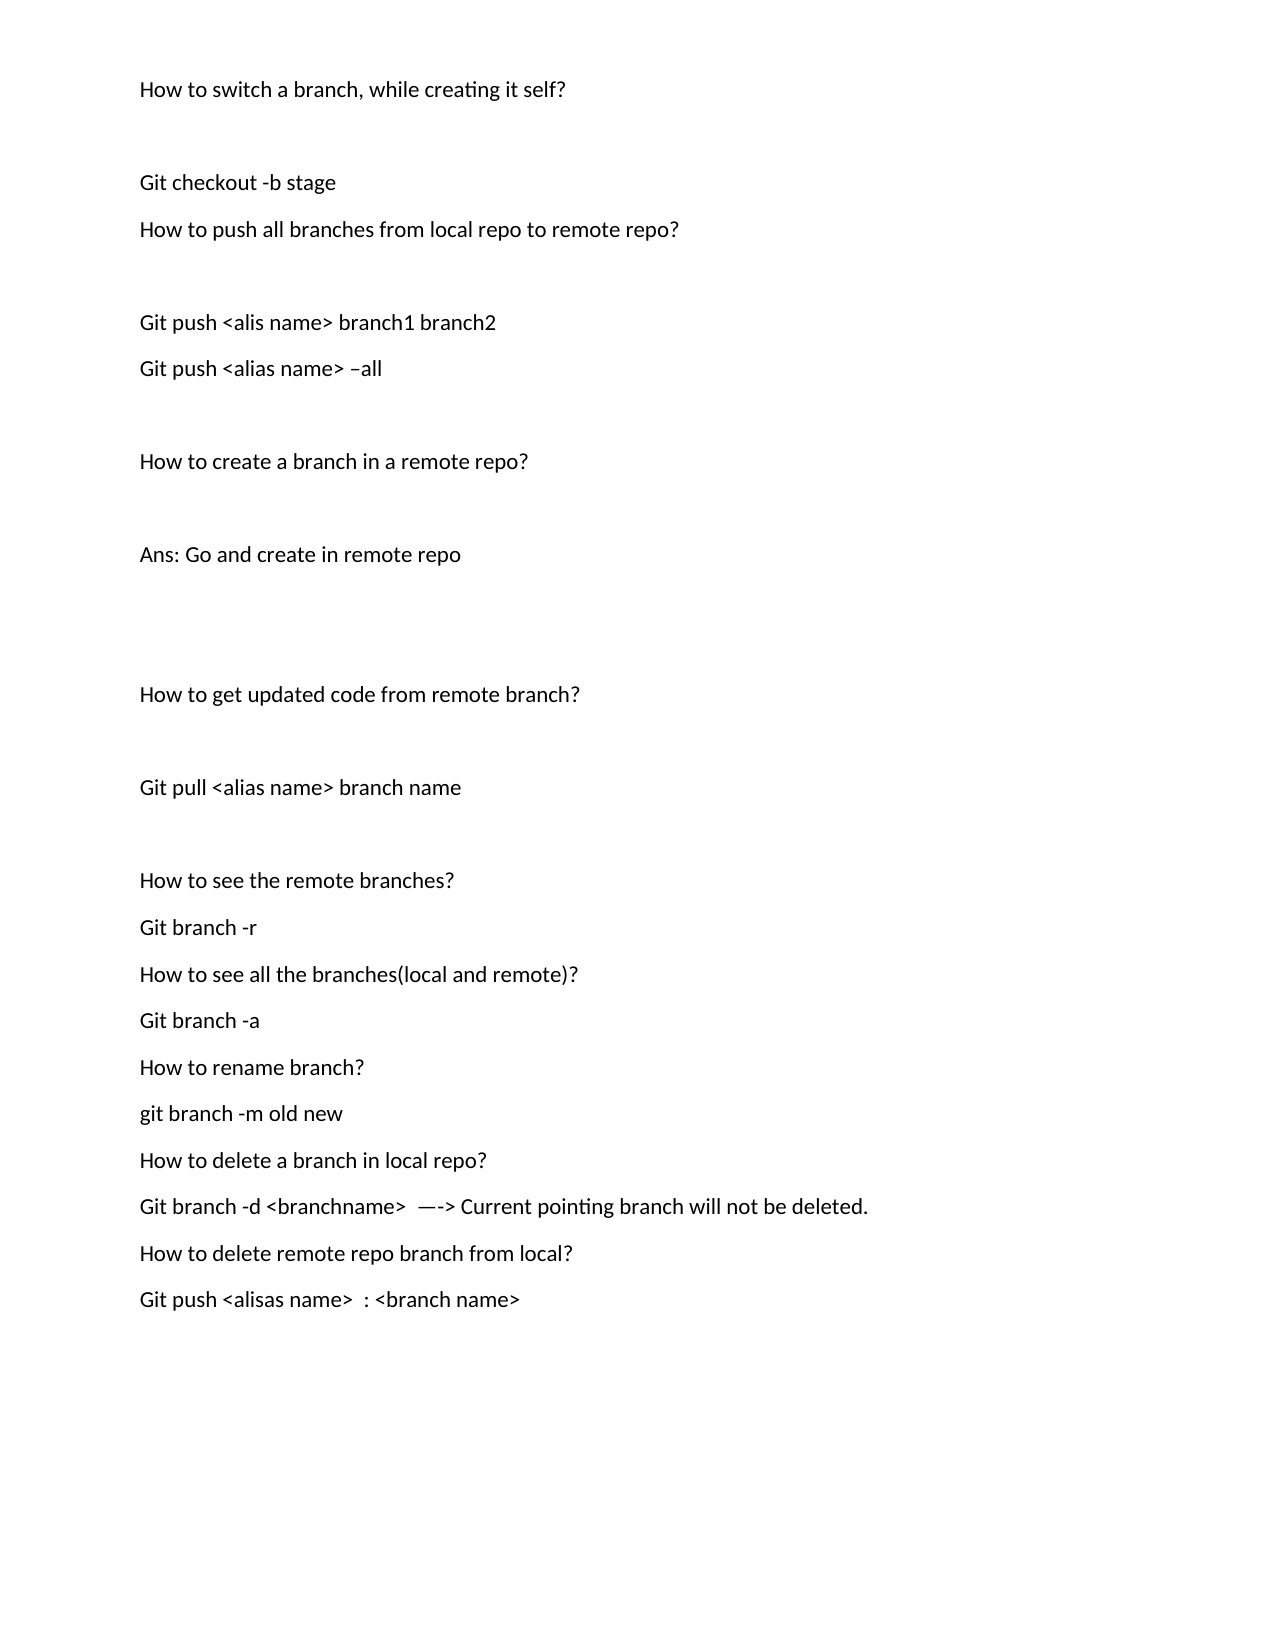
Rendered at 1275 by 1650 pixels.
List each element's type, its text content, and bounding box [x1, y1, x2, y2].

text Git push <alisas name> : <branch name> [139, 1286, 1171, 1314]
text Git branch -d <branchname> —-> Current pointing branch will not be deleted. [139, 1192, 1171, 1221]
text How to switch a branch, while creating it self? [139, 75, 1171, 103]
text Git pull <alias name> branch name [139, 773, 1171, 801]
text Ans: Go and create in remote repo [139, 541, 1171, 569]
text How to delete a branch in local repo? [139, 1146, 1171, 1174]
text git branch -m old new [139, 1099, 1171, 1127]
text Git push <alis name> branch1 branch2 [139, 308, 1171, 336]
text How to delete remote repo branch from local? [139, 1239, 1171, 1267]
text How to rename branch? [139, 1053, 1171, 1081]
text How to create a branch in a remote repo? [139, 447, 1171, 476]
text Git push <alias name> –all [139, 354, 1171, 382]
text Git branch -a [139, 1006, 1171, 1034]
text How to see all the branches(local and remote)? [139, 960, 1171, 988]
text How to push all branches from local repo to remote repo? [139, 215, 1171, 243]
text How to get updated code from remote branch? [139, 680, 1171, 708]
text Git checkout -b stage [139, 168, 1171, 196]
text Git branch -r [139, 913, 1171, 941]
text How to see the remote branches? [139, 867, 1171, 894]
